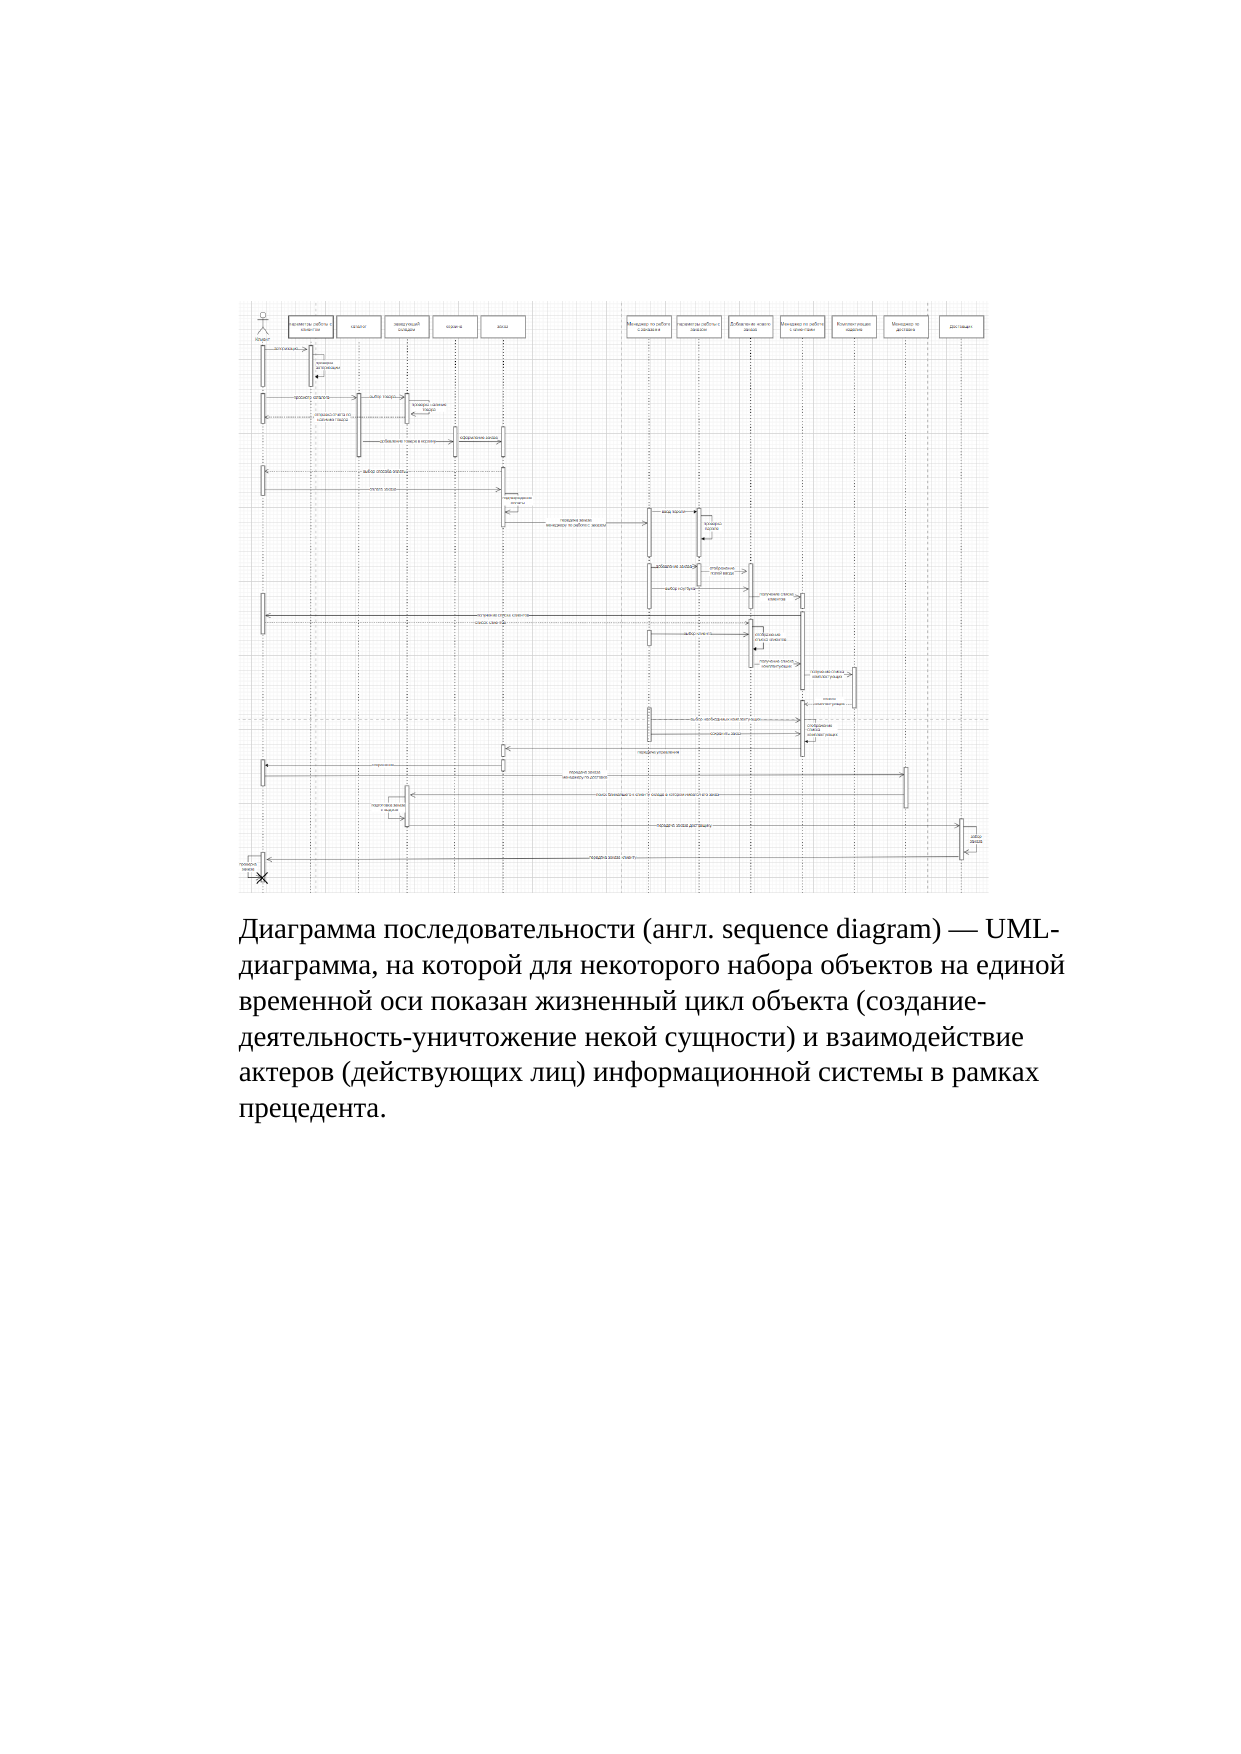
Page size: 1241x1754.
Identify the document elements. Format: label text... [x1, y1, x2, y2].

text Диаграмма последовательности (англ. sequence diagram) — UML-диаграмма, на которой для некоторого набора объектов на единой временной оси показан жизненный цикл объекта (создание-деятельность-уничтожение некой сущности) и взаимодействие актеров (действующих лиц) информационной системы в рамках прецедента. [238, 911, 1090, 1124]
